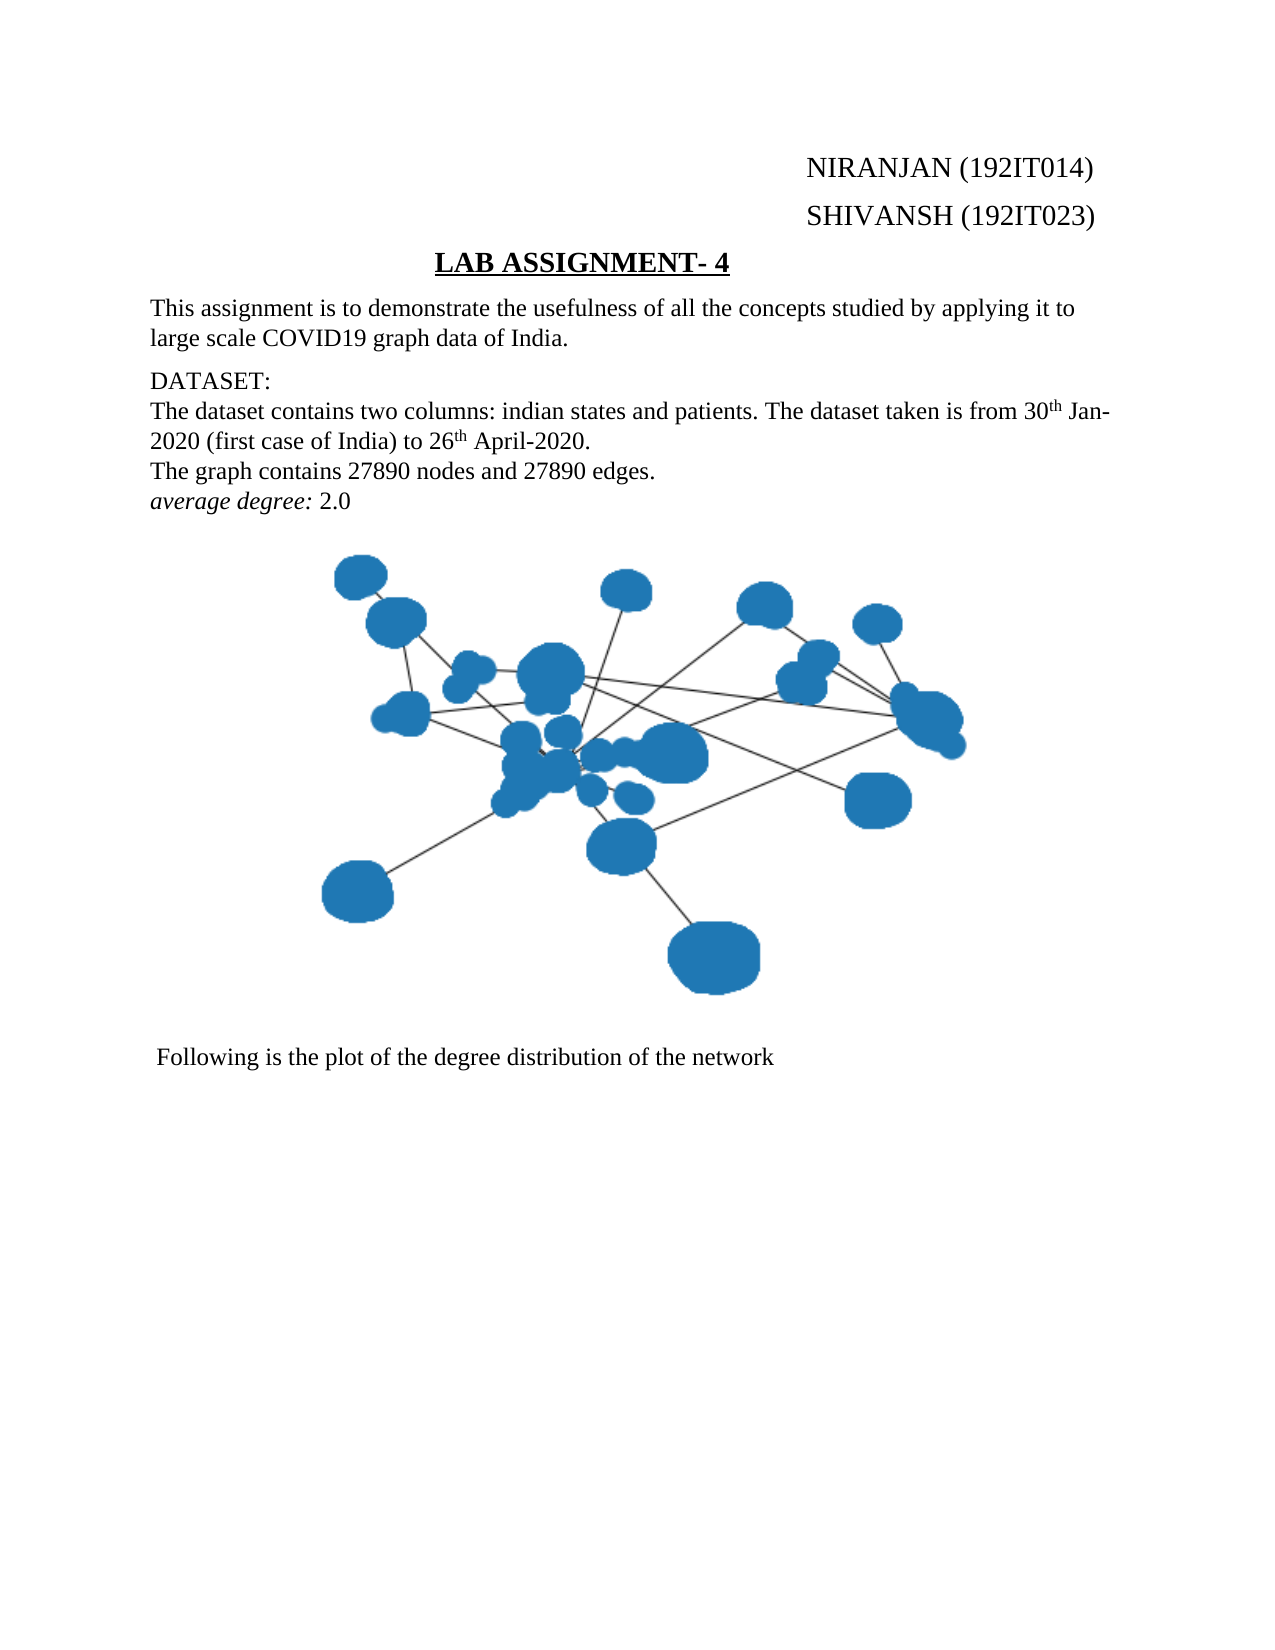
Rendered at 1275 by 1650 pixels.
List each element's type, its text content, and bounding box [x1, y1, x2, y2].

text The graph contains 27890 nodes and 27890 edges. [150, 456, 1125, 485]
text NIRANJAN (192IT014) [150, 150, 1125, 183]
text LAB ASSIGNMENT- 4 [150, 245, 1125, 279]
text The dataset contains two columns: indian states and patients. The dataset taken is from 30th Jan-2020 (first case of India) to 26th April-2020. [150, 396, 1125, 455]
text DATASET: [150, 366, 1125, 394]
text This assignment is to demonstrate the usefulness of all the concepts studied by applying it to large scale COVID19 graph data of India. [150, 293, 1125, 352]
text SHIVANSH (192IT023) [150, 198, 1125, 231]
text average degree: 2.0 [150, 486, 1125, 515]
text Following is the plot of the degree distribution of the network [150, 1042, 1125, 1071]
